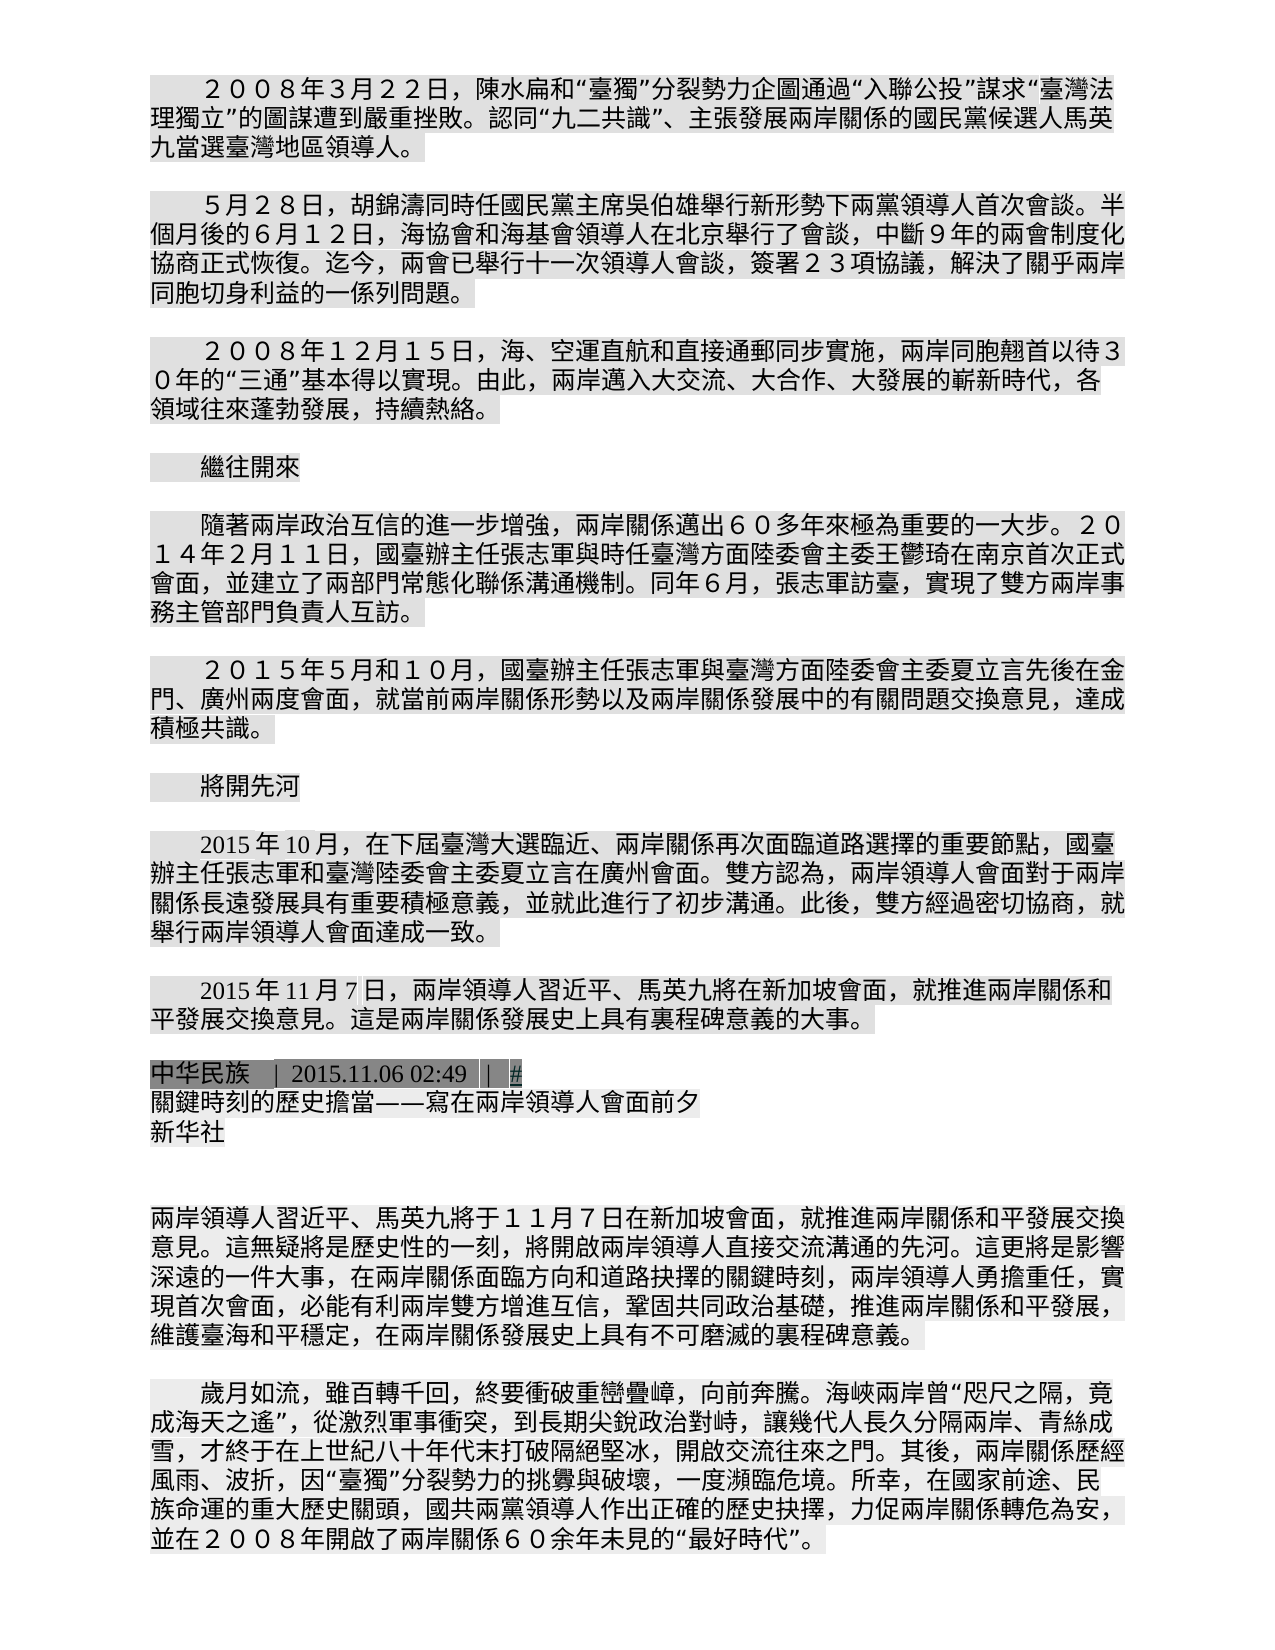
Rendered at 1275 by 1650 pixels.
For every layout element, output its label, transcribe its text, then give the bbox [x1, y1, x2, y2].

text 關鍵時刻的歷史擔當——寫在兩岸領導人會面前夕 新华社 兩岸領導人習近平、馬英九將于１１月７日在新加坡會面，就推進兩岸關係和平發展交換意見。這無疑將是歷史性的一刻，將開啟兩岸領導人直接交流溝通的先河。這更將是影響深遠的一件大事，在兩岸關係面臨方向和道路抉擇的關鍵時刻，兩岸領導人勇擔重任，實現首次會面，必能有利兩岸雙方增進互信，鞏固共同政治基礎，推進兩岸關係和平發展，維護臺海和平穩定，在兩岸關係發展史上具有不可磨滅的裏程碑意義。 歲月如流，雖百轉千回，終要衝破重巒疊嶂，向前奔騰。海峽兩岸曾“咫尺之隔，竟成海天之遙”，從激烈軍事衝突，到長期尖銳政治對峙，讓幾代人長久分隔兩岸、青絲成雪，才終于在上世紀八十年代末打破隔絕堅冰，開啟交流往來之門。其後，兩岸關係歷經風雨、波折，因“臺獨”分裂勢力的挑釁與破壞，一度瀕臨危境。所幸，在國家前途、民族命運的重大歷史關頭，國共兩黨領導人作出正確的歷史抉擇，力促兩岸關係轉危為安，並在２００８年開啟了兩岸關係６０余年未見的“最好時代”。 [150, 1089, 1125, 1554]
text ２００８年３月２２日，陳水扁和“臺獨”分裂勢力企圖通過“入聯公投”謀求“臺灣法理獨立”的圖謀遭到嚴重挫敗。認同“九二共識”、主張發展兩岸關係的國民黨候選人馬英九當選臺灣地區領導人。 ５月２８日，胡錦濤同時任國民黨主席吳伯雄舉行新形勢下兩黨領導人首次會談。半個月後的６月１２日，海協會和海基會領導人在北京舉行了會談，中斷９年的兩會制度化協商正式恢復。迄今，兩會已舉行十一次領導人會談，簽署２３項協議，解決了關乎兩岸同胞切身利益的一係列問題。 ２００８年１２月１５日，海、空運直航和直接通郵同步實施，兩岸同胞翹首以待３０年的“三通”基本得以實現。由此，兩岸邁入大交流、大合作、大發展的嶄新時代，各領域往來蓬勃發展，持續熱絡。 繼往開來 隨著兩岸政治互信的進一步增強，兩岸關係邁出６０多年來極為重要的一大步。２０１４年２月１１日，國臺辦主任張志軍與時任臺灣方面陸委會主委王鬱琦在南京首次正式會面，並建立了兩部門常態化聯係溝通機制。同年６月，張志軍訪臺，實現了雙方兩岸事務主管部門負責人互訪。 ２０１５年５月和１０月，國臺辦主任張志軍與臺灣方面陸委會主委夏立言先後在金門、廣州兩度會面，就當前兩岸關係形勢以及兩岸關係發展中的有關問題交換意見，達成積極共識。 將開先河 2015年10月，在下屆臺灣大選臨近、兩岸關係再次面臨道路選擇的重要節點，國臺辦主任張志軍和臺灣陸委會主委夏立言在廣州會面。雙方認為，兩岸領導人會面對于兩岸關係長遠發展具有重要積極意義，並就此進行了初步溝通。此後，雙方經過密切協商，就舉行兩岸領導人會面達成一致。 2015年11月7日，兩岸領導人習近平、馬英九將在新加坡會面，就推進兩岸關係和平發展交換意見。這是兩岸關係發展史上具有裏程碑意義的大事。 [150, 75, 1125, 1034]
text 中华民族 | 2015.11.06 02:49 | # [150, 1059, 1125, 1089]
